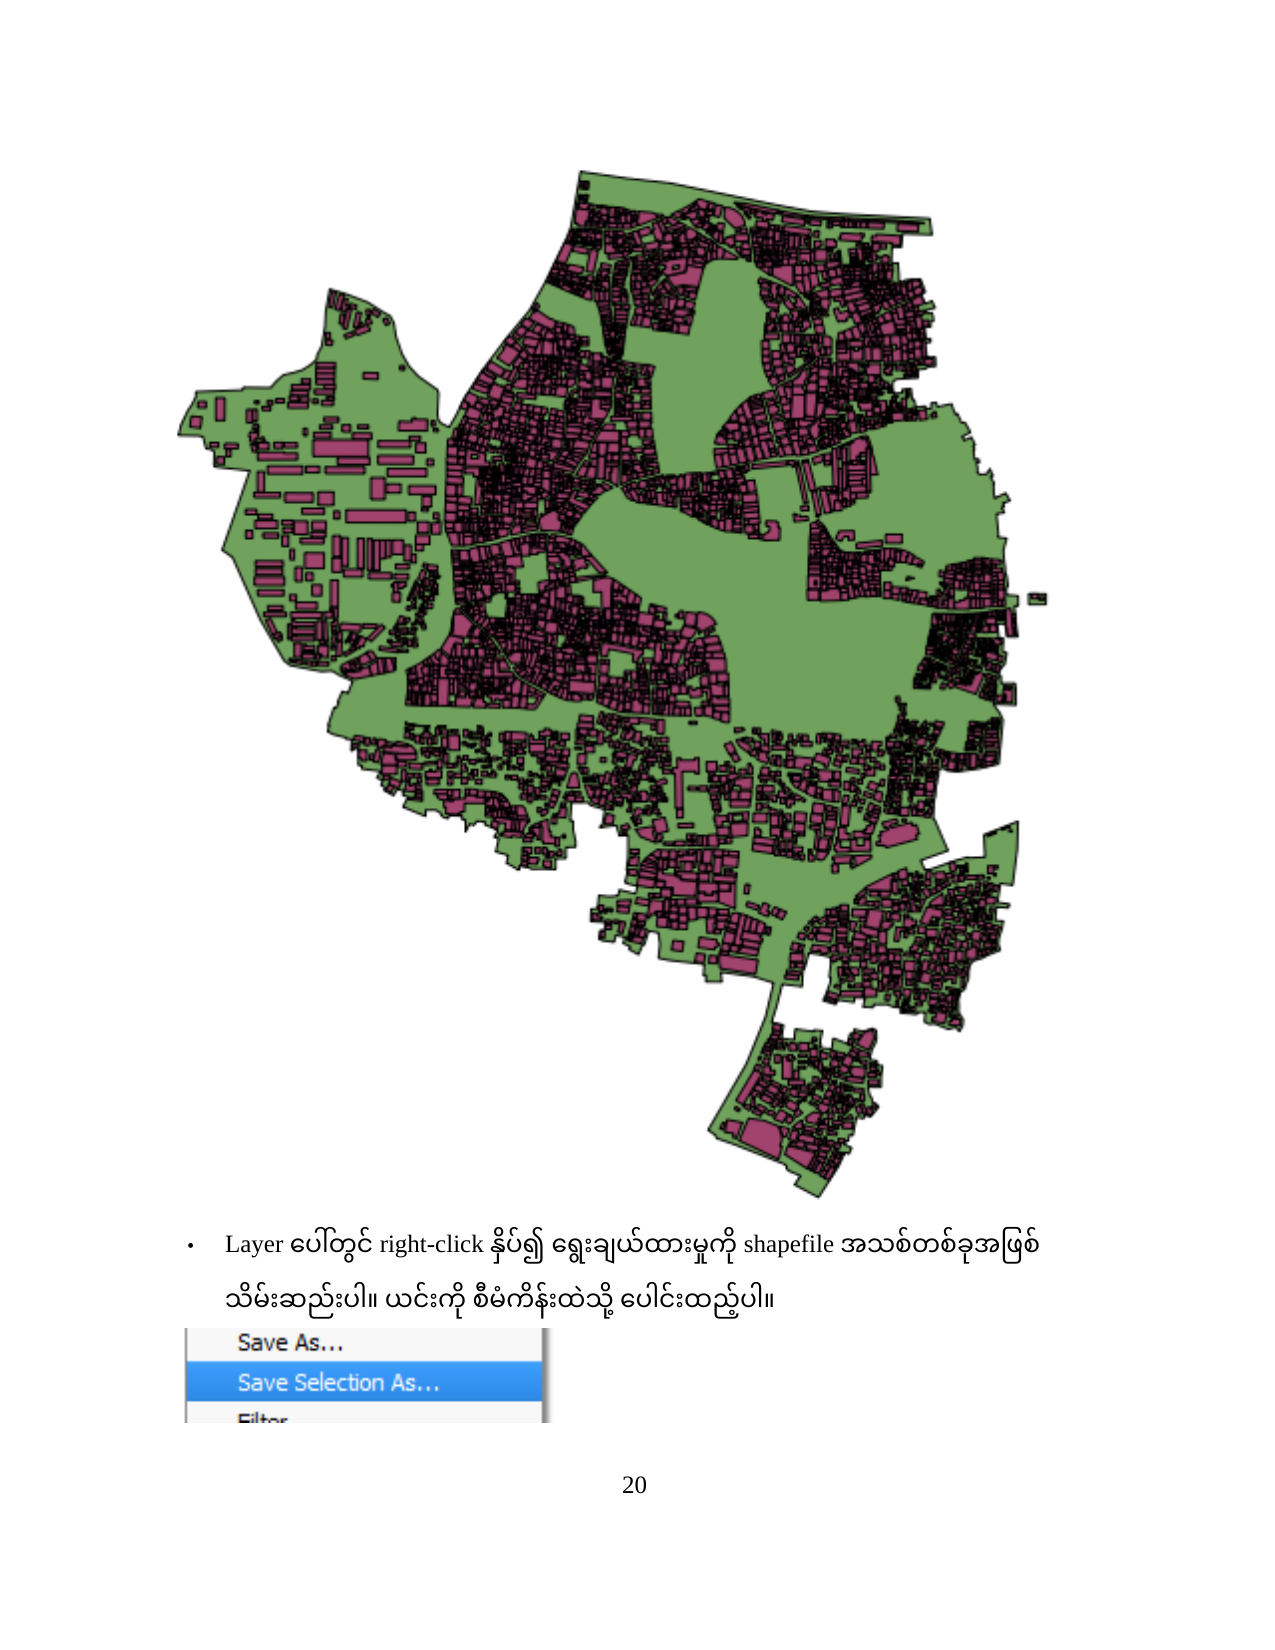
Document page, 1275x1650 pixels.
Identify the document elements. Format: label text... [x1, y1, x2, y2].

list Layer ပေါ်တွင် right-click နှိပ်၍ ရွေးချယ်ထားမှုကို shapefile အသစ်တစ်ခုအဖြစ် သိမ်းဆည်းပါ။ ယင်းကို စီမံကိန်းထဲသို့ ပေါင်းထည့်ပါ။ [187, 1220, 1125, 1329]
picture [150, 1328, 580, 1423]
picture [150, 150, 1127, 1220]
